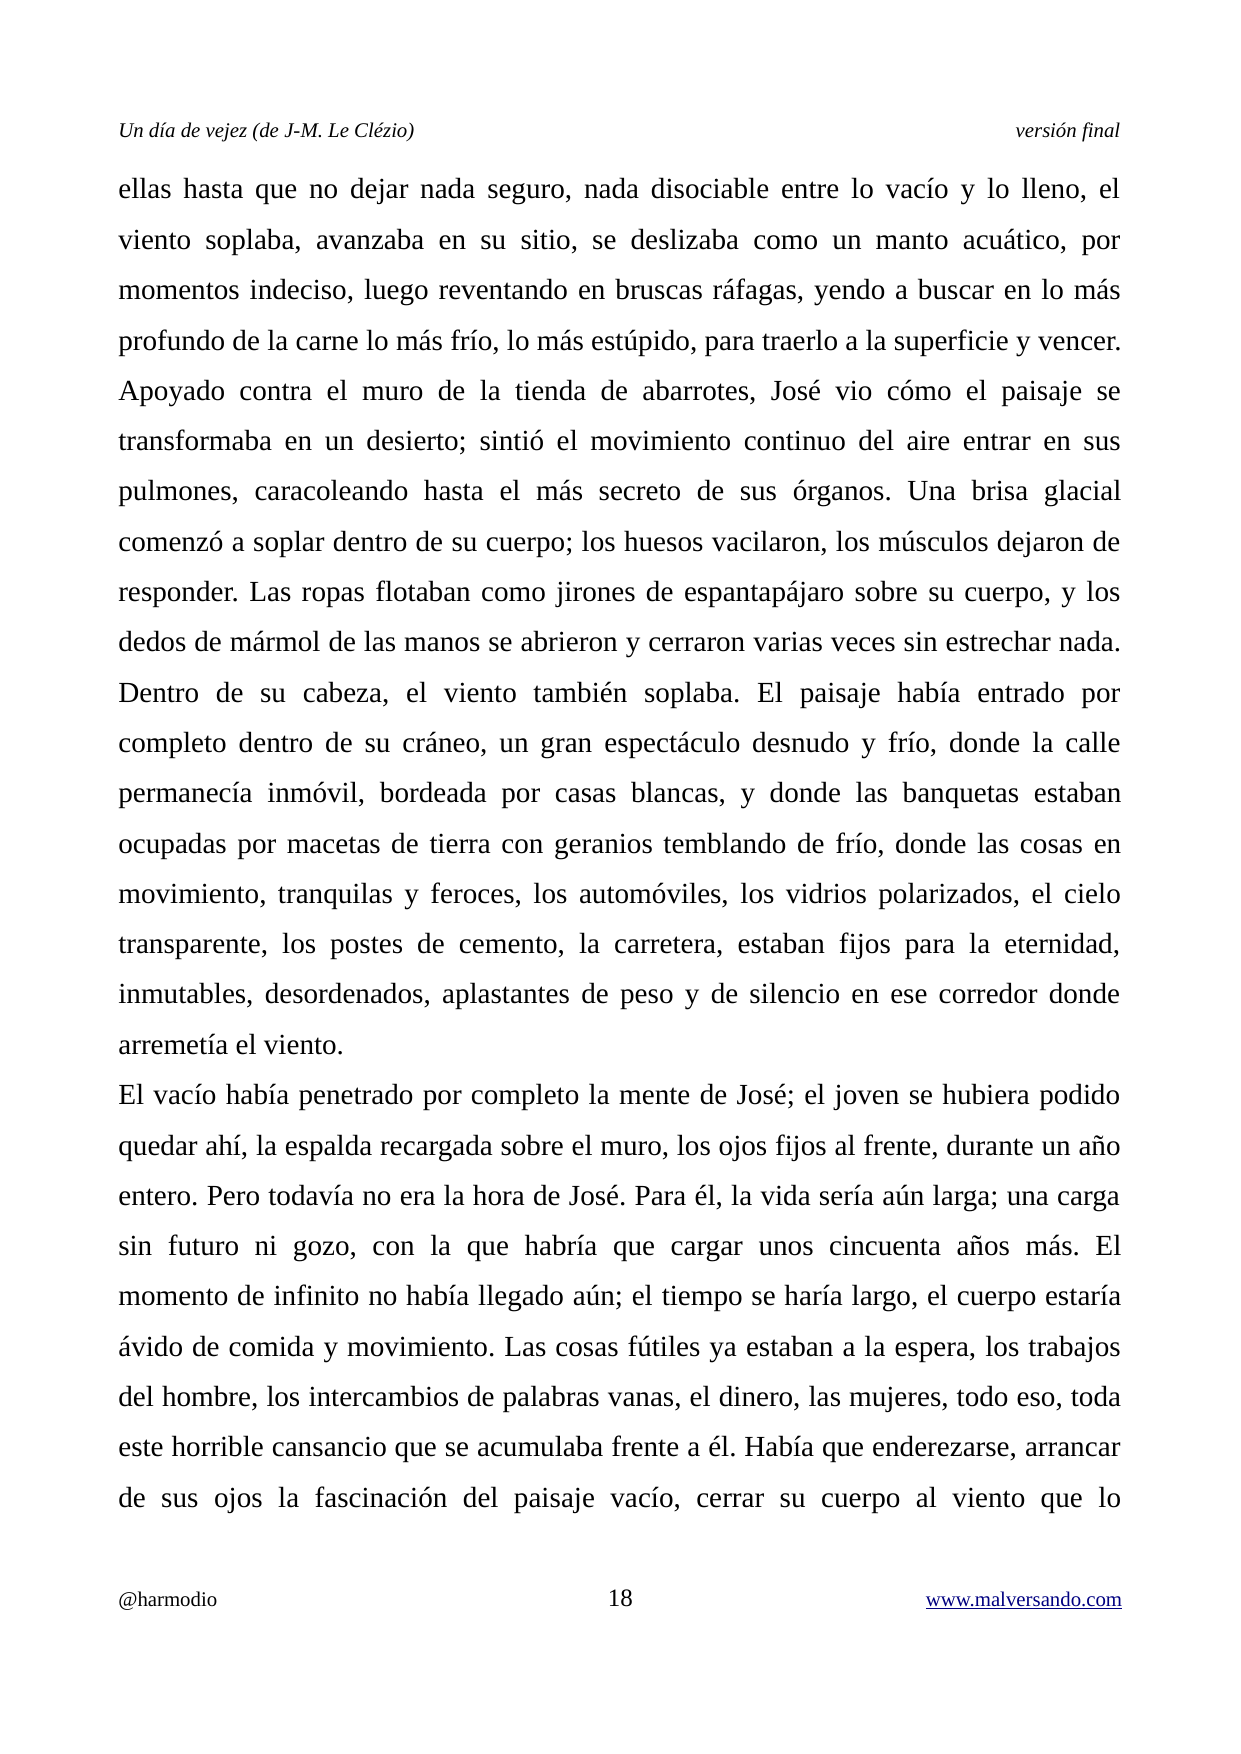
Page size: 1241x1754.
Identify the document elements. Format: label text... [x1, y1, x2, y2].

text Apoyado contra el muro de la tienda de abarrotes, José vio cómo el paisaje se transformaba en un desierto; sintió el movimiento continuo del aire entrar en sus pulmones, caracoleando hasta el más secreto de sus órganos. Una brisa glacial comenzó a soplar dentro de su cuerpo; los huesos vacilaron, los músculos dejaron de responder. Las ropas flotaban como jirones de espantapájaro sobre su cuerpo, y los dedos de mármol de las manos se abrieron y cerraron varias veces sin estrechar nada. Dentro de su cabeza, el viento también soplaba. El paisaje había entrado por completo dentro de su cráneo, un gran espectáculo desnudo y frío, donde la calle permanecía inmóvil, bordeada por casas blancas, y donde las banquetas estaban ocupadas por macetas de tierra con geranios temblando de frío, donde las cosas en movimiento, tranquilas y feroces, los automóviles, los vidrios polarizados, el cielo transparente, los postes de cemento, la carretera, estaban fijos para la eternidad, inmutables, desordenados, aplastantes de peso y de silencio en ese corredor donde arremetía el viento. [118, 373, 1122, 1061]
text ellas hasta que no dejar nada seguro, nada disociable entre lo vacío y lo lleno, el viento soplaba, avanzaba en su sitio, se deslizaba como un manto acuático, por momentos indeciso, luego reventando en bruscas ráfagas, yendo a buscar en lo más profundo de la carne lo más frío, lo más estúpido, para traerlo a la superficie y vencer. [118, 172, 1122, 356]
text El vacío había penetrado por completo la mente de José; el joven se hubiera podido quedar ahí, la espalda recargada sobre el muro, los ojos fijos al frente, durante un año entero. Pero todavía no era la hora de José. Para él, la vida sería aún larga; una carga sin futuro ni gozo, con la que habría que cargar unos cincuenta años más. El momento de infinito no había llegado aún; el tiempo se haría largo, el cuerpo estaría ávido de comida y movimiento. Las cosas fútiles ya estaban a la espera, los trabajos del hombre, los intercambios de palabras vanas, el dinero, las mujeres, todo eso, toda este horrible cansancio que se acumulaba frente a él. Había que enderezarse, arrancar de sus ojos la fascinación del paisaje vacío, cerrar su cuerpo al viento que lo [118, 1077, 1122, 1513]
